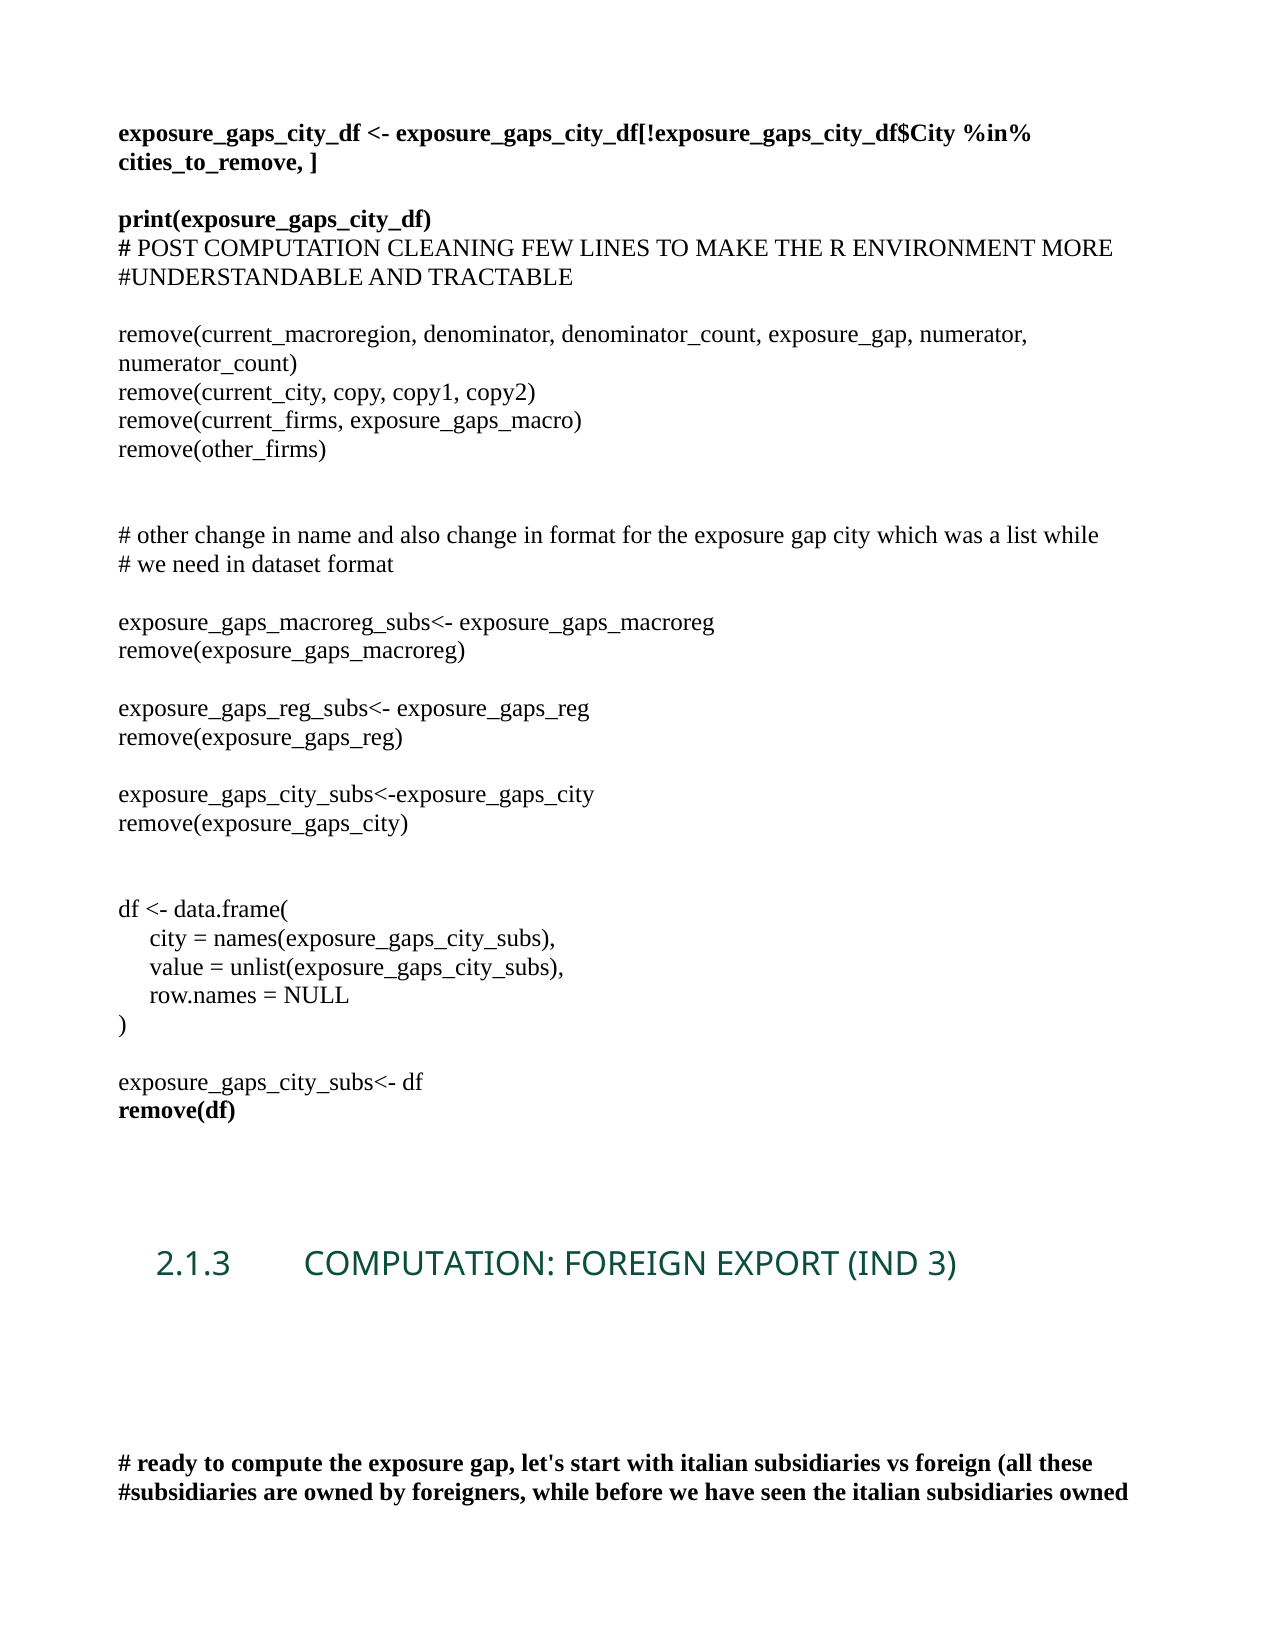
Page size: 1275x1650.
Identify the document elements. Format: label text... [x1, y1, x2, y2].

text ) [118, 1009, 1157, 1038]
text remove(exposure_gaps_city) [118, 808, 1157, 837]
text row.names = NULL [118, 981, 1157, 1009]
text remove(exposure_gaps_macroreg) [118, 636, 1157, 664]
text df <- data.frame( [118, 894, 1157, 923]
text remove(current_city, copy, copy1, copy2) [118, 377, 1157, 406]
text print(exposure_gaps_city_df) [118, 204, 1157, 233]
text exposure_gaps_city_subs<- df [118, 1067, 1157, 1096]
text # we need in dataset format [118, 549, 1157, 578]
text # POST COMPUTATION CLEANING FEW LINES TO MAKE THE R ENVIRONMENT MORE #UNDERSTANDABLE AND TRACTABLE [118, 233, 1157, 291]
text # other change in name and also change in format for the exposure gap city which was a list while [118, 521, 1157, 549]
text remove(other_firms) [118, 434, 1157, 463]
text city = names(exposure_gaps_city_subs), [118, 923, 1157, 952]
text remove(exposure_gaps_reg) [118, 722, 1157, 751]
text exposure_gaps_city_df <- exposure_gaps_city_df[!exposure_gaps_city_df$City %in% cities_to_remove, ] [118, 118, 1157, 176]
text exposure_gaps_reg_subs<- exposure_gaps_reg [118, 693, 1157, 722]
text exposure_gaps_macroreg_subs<- exposure_gaps_macroreg [118, 607, 1157, 636]
text # ready to compute the exposure gap, let's start with italian subsidiaries vs foreign (all these #subsidiaries are owned by foreigners, while before we have seen the italian subsidiaries owned [118, 1448, 1157, 1506]
text remove(current_macroregion, denominator, denominator_count, exposure_gap, numerator, numerator_count) [118, 319, 1157, 377]
text remove(current_firms, exposure_gaps_macro) [118, 406, 1157, 434]
text exposure_gaps_city_subs<-exposure_gaps_city [118, 779, 1157, 808]
text value = unlist(exposure_gaps_city_subs), [118, 952, 1157, 981]
list COMPUTATION: FOREIGN EXPORT (IND 3) [156, 1239, 1157, 1285]
text remove(df) [118, 1096, 1157, 1124]
